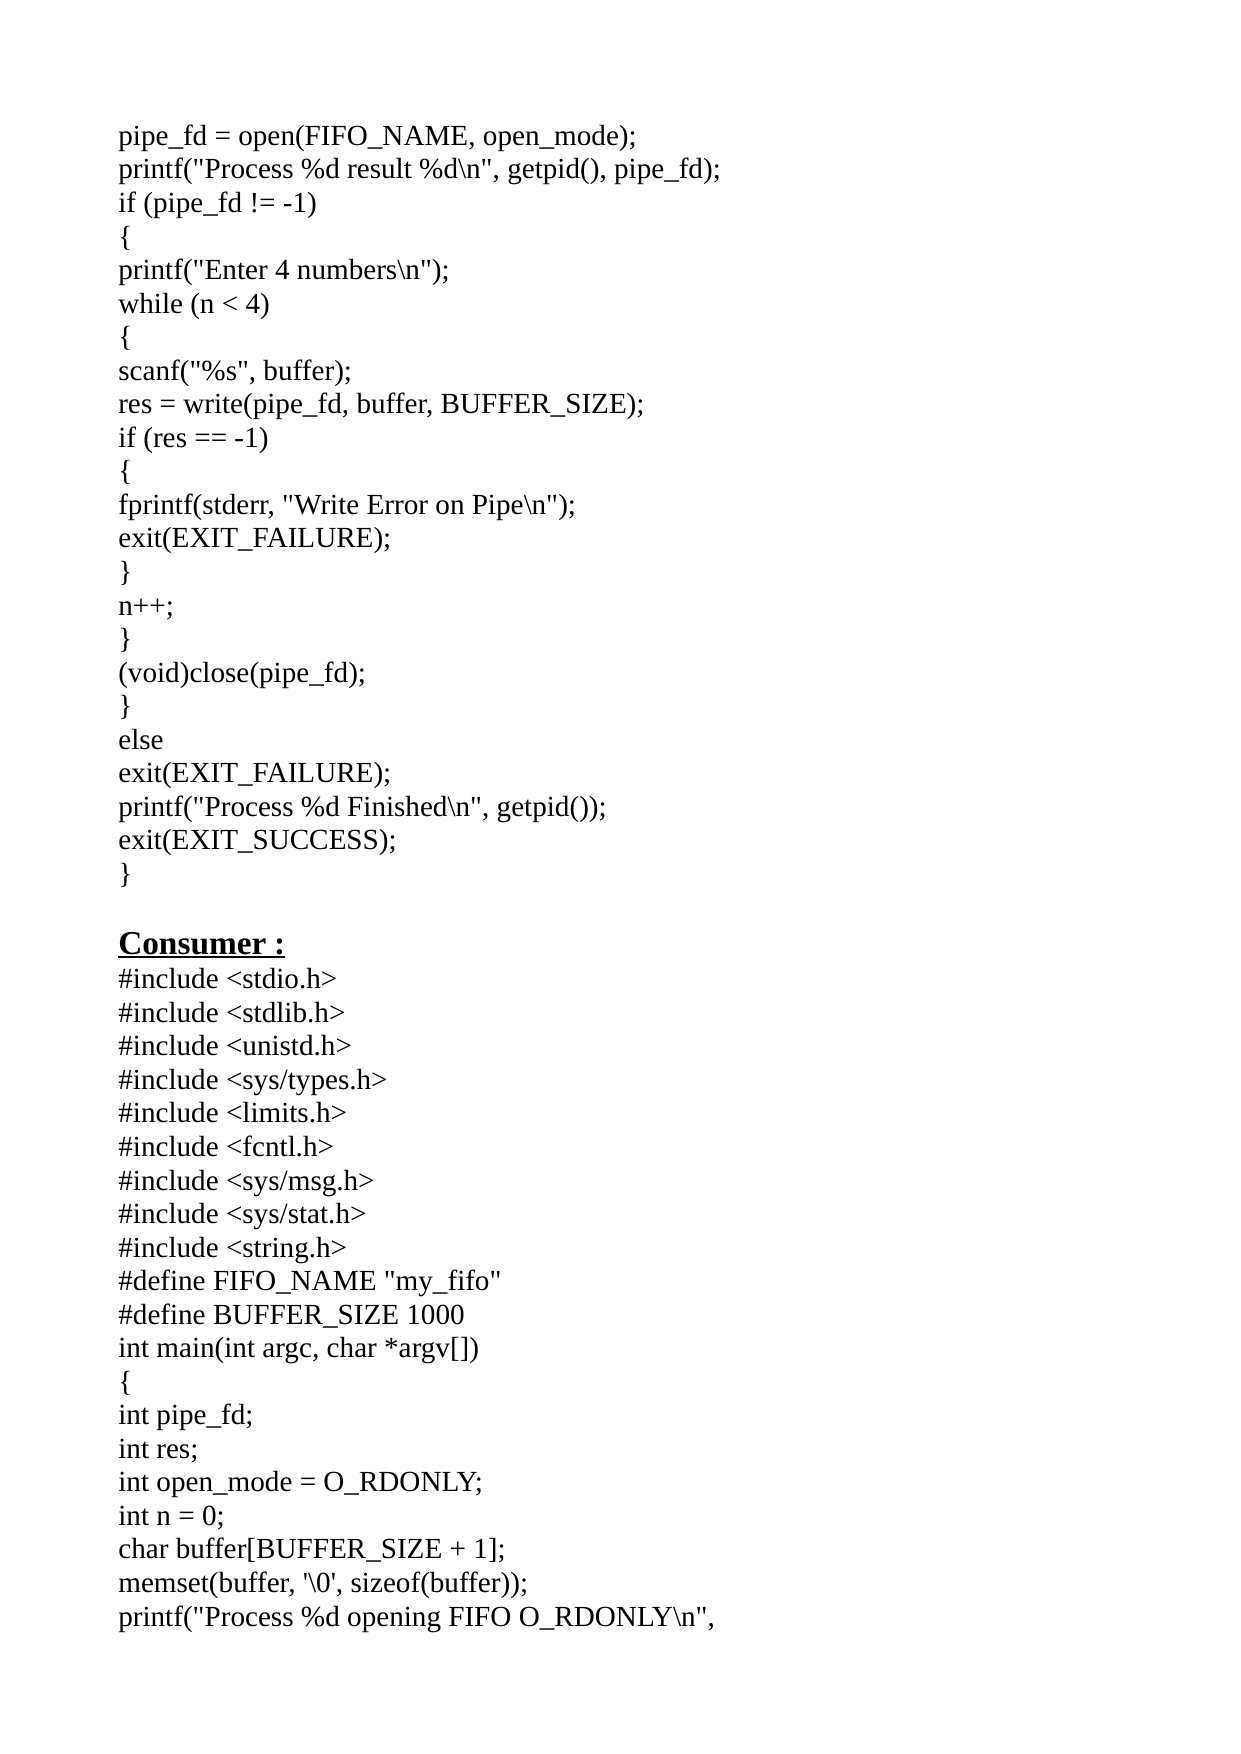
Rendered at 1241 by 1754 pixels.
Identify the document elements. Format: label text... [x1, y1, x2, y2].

text if (res == -1) [118, 420, 1122, 453]
text while (n < 4) [118, 286, 1122, 319]
text printf("Process %d opening FIFO O_RDONLY\n", [118, 1599, 1122, 1632]
text { [118, 453, 1122, 487]
text #include <limits.h> [118, 1096, 1122, 1129]
text printf("Process %d Finished\n", getpid()); [118, 789, 1122, 822]
text #include <stdlib.h> [118, 995, 1122, 1028]
text #include <sys/stat.h> [118, 1196, 1122, 1230]
text int res; [118, 1431, 1122, 1464]
text #include <string.h> [118, 1230, 1122, 1263]
text int pipe_fd; [118, 1397, 1122, 1431]
text else [118, 722, 1122, 755]
text #include <fcntl.h> [118, 1129, 1122, 1163]
text scanf("%s", buffer); [118, 353, 1122, 386]
text } [118, 621, 1122, 655]
text exit(EXIT_SUCCESS); [118, 822, 1122, 856]
text char buffer[BUFFER_SIZE + 1]; [118, 1532, 1122, 1565]
text int main(int argc, char *argv[]) [118, 1330, 1122, 1364]
text printf("Enter 4 numbers\n"); [118, 252, 1122, 286]
text pipe_fd = open(FIFO_NAME, open_mode); [118, 118, 1122, 152]
text exit(EXIT_FAILURE); [118, 755, 1122, 789]
text { [118, 219, 1122, 252]
text if (pipe_fd != -1) [118, 185, 1122, 219]
text res = write(pipe_fd, buffer, BUFFER_SIZE); [118, 386, 1122, 420]
text int open_mode = O_RDONLY; [118, 1464, 1122, 1498]
text printf("Process %d result %d\n", getpid(), pipe_fd); [118, 152, 1122, 185]
text #include <sys/msg.h> [118, 1163, 1122, 1196]
text (void)close(pipe_fd); [118, 655, 1122, 688]
text { [118, 319, 1122, 353]
text #define FIFO_NAME "my_fifo" [118, 1263, 1122, 1297]
text n++; [118, 588, 1122, 621]
text Consumer : [118, 923, 1122, 961]
text fprintf(stderr, "Write Error on Pipe\n"); [118, 487, 1122, 521]
text { [118, 1364, 1122, 1397]
text #include <stdio.h> [118, 961, 1122, 995]
text } [118, 856, 1122, 889]
text } [118, 688, 1122, 722]
text int n = 0; [118, 1498, 1122, 1532]
text #define BUFFER_SIZE 1000 [118, 1297, 1122, 1330]
text #include <unistd.h> [118, 1028, 1122, 1062]
text #include <sys/types.h> [118, 1062, 1122, 1096]
text } [118, 554, 1122, 588]
text exit(EXIT_FAILURE); [118, 521, 1122, 554]
text memset(buffer, '\0', sizeof(buffer)); [118, 1565, 1122, 1599]
